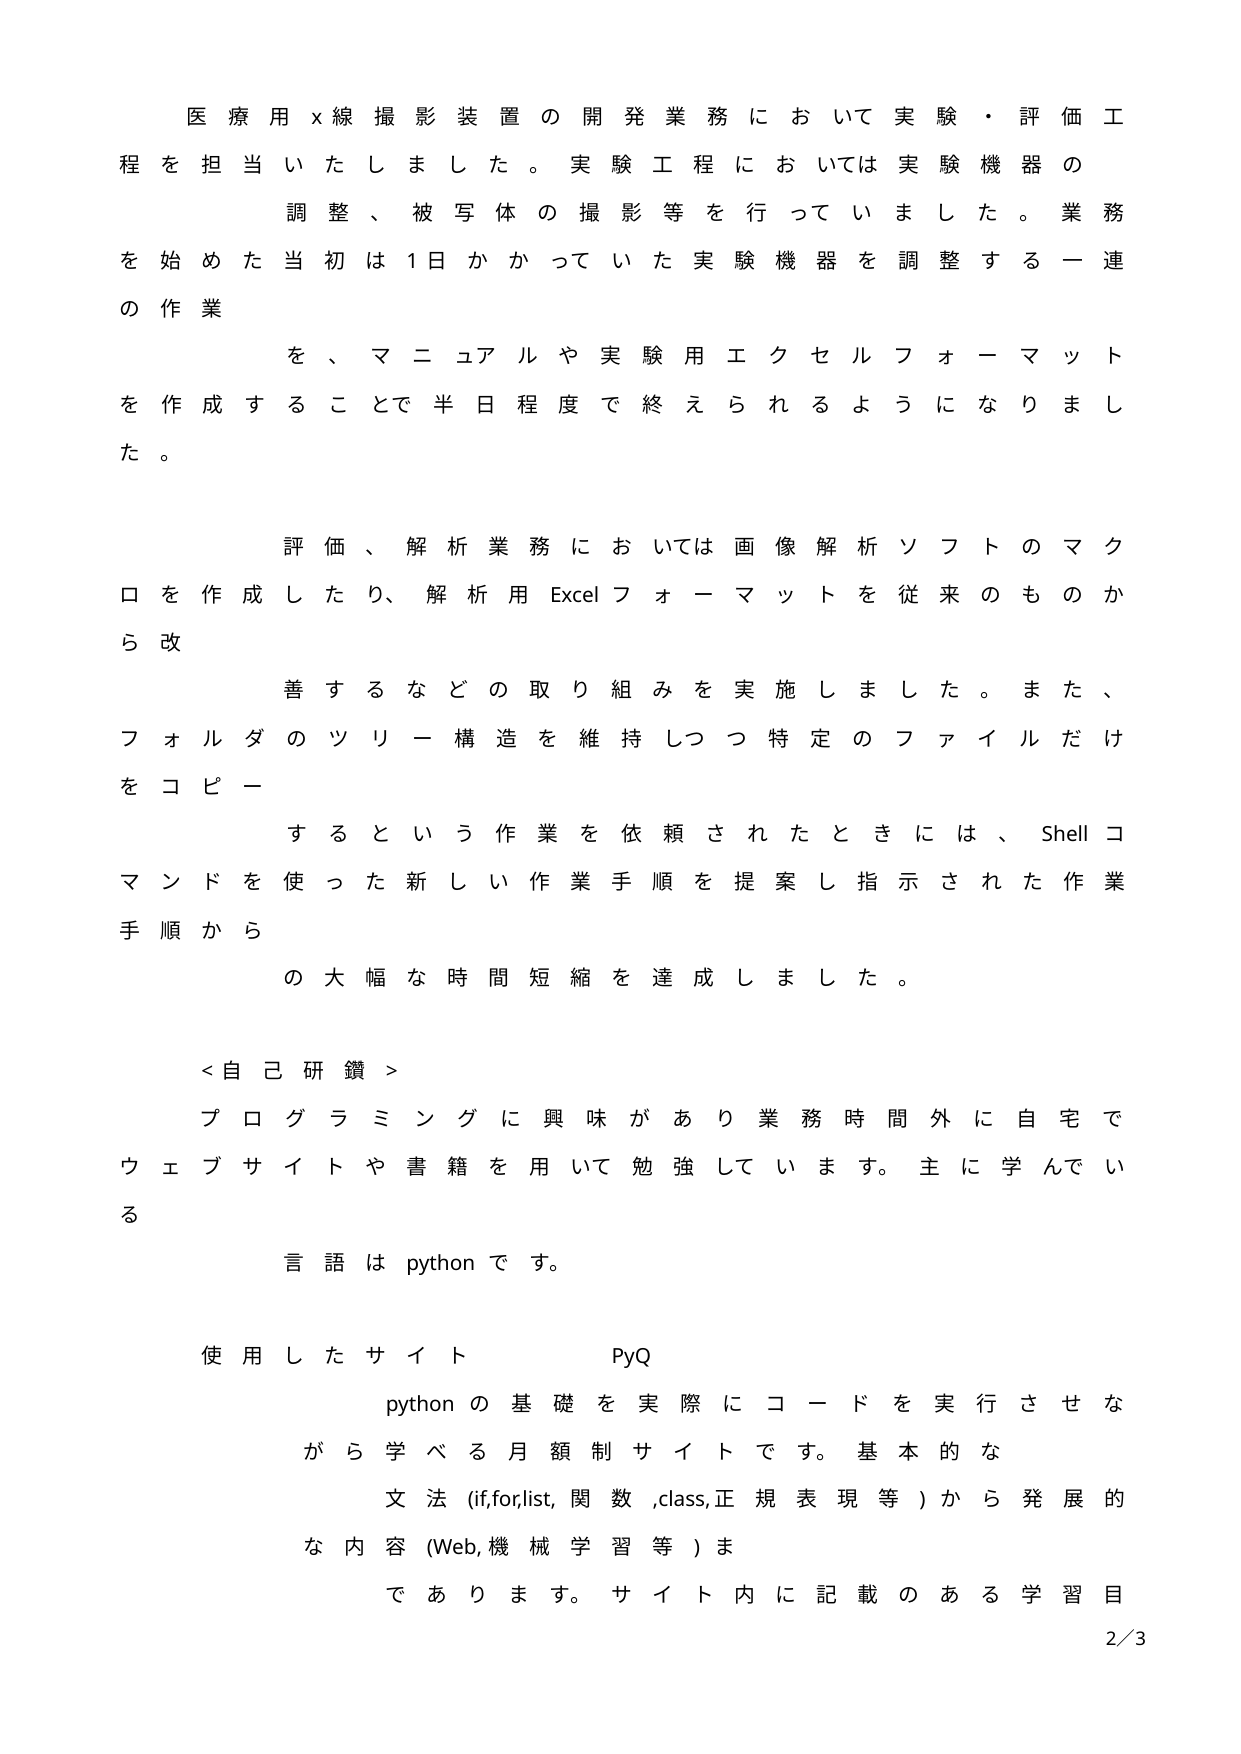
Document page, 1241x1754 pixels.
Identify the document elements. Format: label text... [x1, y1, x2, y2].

text であります。サイト内に記載のある学習目 [296, 1577, 1145, 1609]
text を、マニュアルや実験用エクセルフォーマットを作成することで半日程度で終えられるようになりました。 [100, 339, 1145, 467]
text <自己研鑽> [100, 1054, 1145, 1086]
text するという作業を依頼されたときには、Shellコマンドを使った新しい作業手順を提案し指示された作業手順から [100, 816, 1145, 945]
text 使用したサイト PyQ [100, 1338, 1145, 1371]
text の大幅な時間短縮を達成しました。 [100, 960, 1145, 992]
text 善するなどの取り組みを実施しました。また、フォルダのツリー構造を維持しつつ特定のファイルだけをコピー [100, 673, 1145, 801]
text 医療用x線撮影装置の開発業務において実験・評価工程を担当いたしました。実験工程においては実験機器の [100, 99, 1145, 180]
text pythonの基礎を実際にコードを実行させながら学べる月額制サイトです。基本的な [296, 1386, 1145, 1466]
text 調整、被写体の撮影等を行っていました。業務を始めた当初は1日かかっていた実験機器を調整する一連の作業 [100, 195, 1145, 324]
text 評価、解析業務においては画像解析ソフトのマクロを作成したり、解析用Excelフォーマットを従来のものから改 [100, 529, 1145, 658]
text プログラミングに興味があり業務時間外に自宅でウェブサイトや書籍を用いて勉強しています。主に学んでいる [100, 1101, 1145, 1230]
text 文法(if,for,list,関数,class,正規表現等)から発展的な内容(Web,機械学習等)ま [296, 1481, 1145, 1562]
text 言語はpythonです。 [100, 1245, 1145, 1277]
